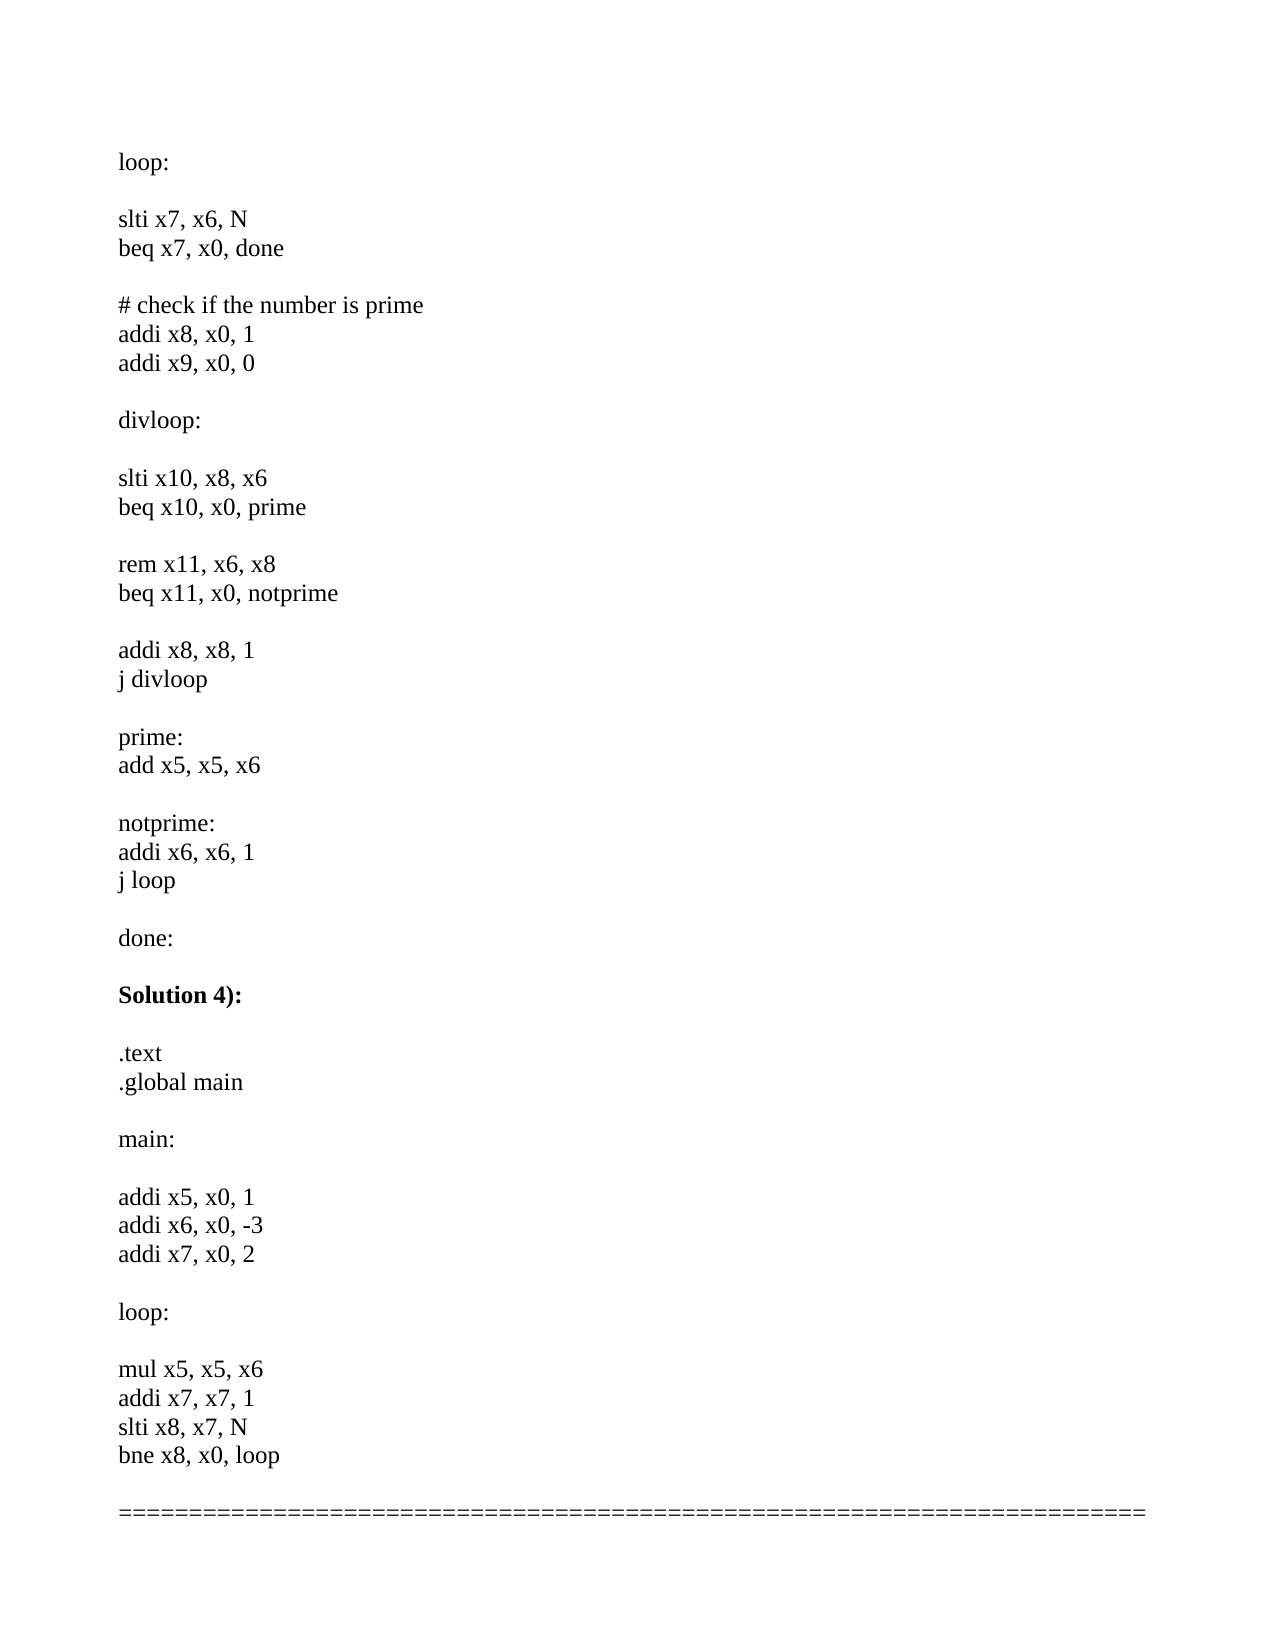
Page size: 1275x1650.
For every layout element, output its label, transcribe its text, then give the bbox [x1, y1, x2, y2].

text beq x11, x0, notprime [118, 578, 1157, 607]
text addi x7, x0, 2 [118, 1239, 1157, 1268]
text main: [118, 1124, 1157, 1153]
text slti x8, x7, N [118, 1412, 1157, 1441]
text rem x11, x6, x8 [118, 549, 1157, 578]
text slti x7, x6, N [118, 204, 1157, 233]
text .global main [118, 1067, 1157, 1096]
text ========================================================================= [118, 1498, 1157, 1527]
text loop: [118, 147, 1157, 176]
text divloop: [118, 406, 1157, 434]
text add x5, x5, x6 [118, 751, 1157, 779]
text j divloop [118, 664, 1157, 693]
text addi x8, x8, 1 [118, 636, 1157, 664]
text addi x5, x0, 1 [118, 1182, 1157, 1211]
text done: [118, 923, 1157, 952]
text prime: [118, 722, 1157, 751]
text notprime: [118, 808, 1157, 837]
text bne x8, x0, loop [118, 1441, 1157, 1469]
text beq x10, x0, prime [118, 492, 1157, 521]
text beq x7, x0, done [118, 233, 1157, 262]
text addi x7, x7, 1 [118, 1383, 1157, 1412]
text slti x10, x8, x6 [118, 463, 1157, 492]
text loop: [118, 1297, 1157, 1326]
text .text [118, 1038, 1157, 1067]
text # check if the number is prime [118, 291, 1157, 319]
text Solution 4): [118, 981, 1157, 1009]
text addi x6, x6, 1 [118, 837, 1157, 866]
text addi x8, x0, 1 [118, 319, 1157, 348]
text addi x9, x0, 0 [118, 348, 1157, 377]
text addi x6, x0, -3 [118, 1211, 1157, 1239]
text mul x5, x5, x6 [118, 1354, 1157, 1383]
text j loop [118, 866, 1157, 894]
